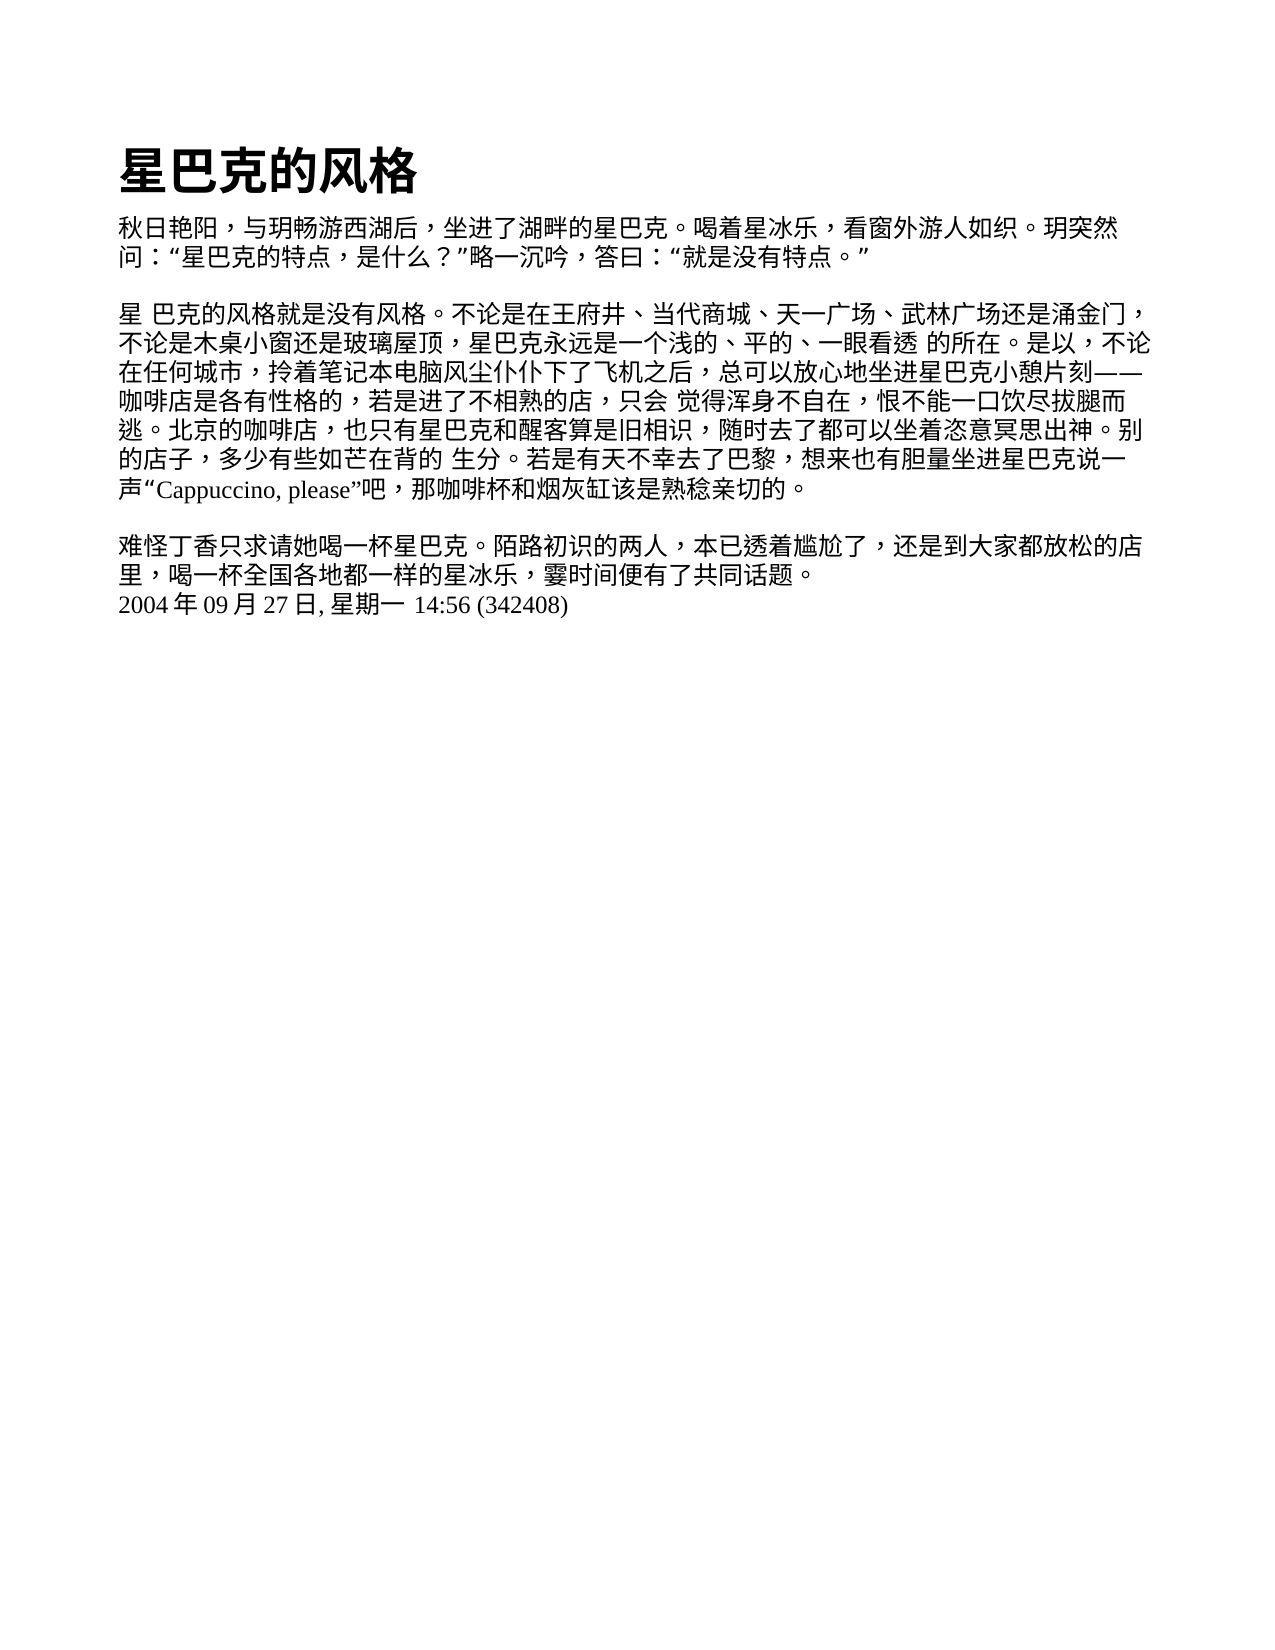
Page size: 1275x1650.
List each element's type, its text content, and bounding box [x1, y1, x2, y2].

text 秋日艳阳，与玥畅游西湖后，坐进了湖畔的星巴克。喝着星冰乐，看窗外游人如织。玥突然问：“星巴克的特点，是什么？”略一沉吟，答曰：“就是没有特点。” [118, 214, 1157, 272]
text 2004年09月27日, 星期一 14:56 (342408) [118, 590, 1157, 619]
text 难怪丁香只求请她喝一杯星巴克。陌路初识的两人，本已透着尴尬了，还是到大家都放松的店里，喝一杯全国各地都一样的星冰乐，霎时间便有了共同话题。 [118, 532, 1157, 590]
subtitle 星巴克的风格 [118, 143, 1157, 201]
text 星 巴克的风格就是没有风格。不论是在王府井、当代商城、天一广场、武林广场还是涌金门，不论是木桌小窗还是玻璃屋顶，星巴克永远是一个浅的、平的、一眼看透 的所在。是以，不论在任何城市，拎着笔记本电脑风尘仆仆下了飞机之后，总可以放心地坐进星巴克小憩片刻——咖啡店是各有性格的，若是进了不相熟的店，只会 觉得浑身不自在，恨不能一口饮尽拔腿而逃。北京的咖啡店，也只有星巴克和醒客算是旧相识，随时去了都可以坐着恣意冥思出神。别的店子，多少有些如芒在背的 生分。若是有天不幸去了巴黎，想来也有胆量坐进星巴克说一声“Cappuccino, please”吧，那咖啡杯和烟灰缸该是熟稔亲切的。 [118, 300, 1157, 504]
